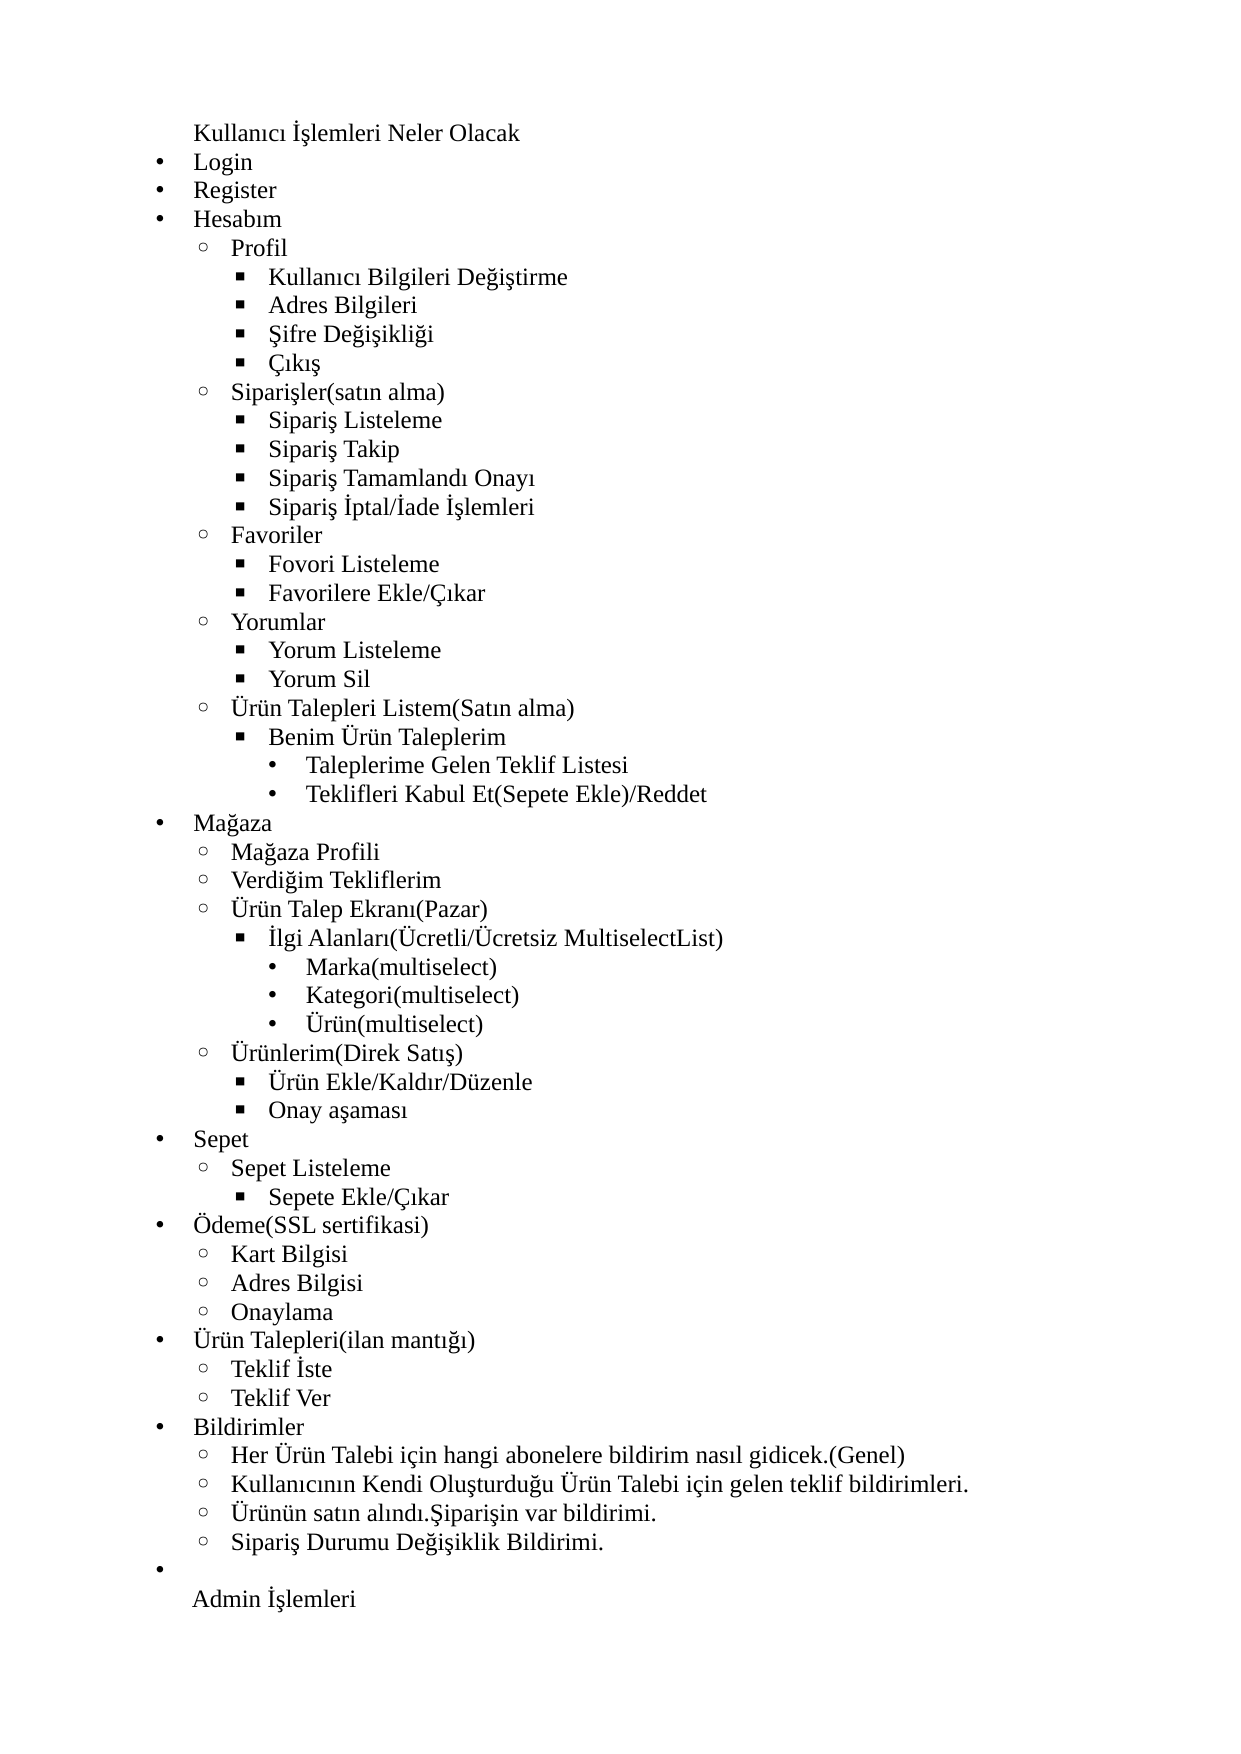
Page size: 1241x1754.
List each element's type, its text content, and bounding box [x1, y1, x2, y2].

list Ürünün satın alındı.Şiparişin var bildirimi. [193, 1498, 1122, 1527]
list Siparişler(satın alma) [193, 377, 1122, 406]
list Yorumlar [193, 607, 1122, 636]
list Ürün Talepleri Listem(Satın alma) [193, 693, 1122, 722]
list Kategori(multiselect) [268, 981, 1122, 1009]
list İlgi Alanları(Ücretli/Ücretsiz MultiselectList) [231, 923, 1122, 952]
list Kullanıcı İşlemleri Neler Olacak [156, 118, 1122, 147]
list Kullanıcı Bilgileri Değiştirme [231, 262, 1122, 291]
list Şifre Değişikliği [231, 319, 1122, 348]
list Her Ürün Talebi için hangi abonelere bildirim nasıl gidicek.(Genel) [193, 1441, 1122, 1469]
list Adres Bilgileri [231, 291, 1122, 319]
list Ürün Talep Ekranı(Pazar) [193, 894, 1122, 923]
list Sipariş Tamamlandı Onayı [231, 463, 1122, 492]
list Ürünlerim(Direk Satış) [193, 1038, 1122, 1067]
list Onay aşaması [231, 1096, 1122, 1124]
list Favoriler [193, 521, 1122, 549]
list Sepete Ekle/Çıkar [231, 1182, 1122, 1211]
text Admin İşlemleri [118, 1584, 1122, 1613]
list Mağaza [156, 808, 1122, 837]
list Bildirimler [156, 1412, 1122, 1441]
list Login [156, 147, 1122, 176]
list Register [156, 176, 1122, 204]
list Sipariş Durumu Değişiklik Bildirimi. [193, 1527, 1122, 1556]
list Hesabım [156, 204, 1122, 233]
list Sipariş Listeleme [231, 406, 1122, 434]
list Ödeme(SSL sertifikasi) [156, 1211, 1122, 1239]
list Ürün Ekle/Kaldır/Düzenle [231, 1067, 1122, 1096]
list Ürün Talepleri(ilan mantığı) [156, 1326, 1122, 1354]
list Yorum Sil [231, 664, 1122, 693]
list Fovori Listeleme [231, 549, 1122, 578]
list Benim Ürün Taleplerim [231, 722, 1122, 751]
list Ürün(multiselect) [268, 1009, 1122, 1038]
list Teklif Ver [193, 1383, 1122, 1412]
list Sepet [156, 1124, 1122, 1153]
list Adres Bilgisi [193, 1268, 1122, 1297]
list Yorum Listeleme [231, 636, 1122, 664]
list Çıkış [231, 348, 1122, 377]
list Sipariş İptal/İade İşlemleri [231, 492, 1122, 521]
list Kullanıcının Kendi Oluşturduğu Ürün Talebi için gelen teklif bildirimleri. [193, 1469, 1122, 1498]
list Teklifleri Kabul Et(Sepete Ekle)/Reddet [268, 779, 1122, 808]
list Favorilere Ekle/Çıkar [231, 578, 1122, 607]
list Teklif İste [193, 1354, 1122, 1383]
list Sepet Listeleme [193, 1153, 1122, 1182]
list Profil [193, 233, 1122, 262]
list Verdiğim Tekliflerim [193, 866, 1122, 894]
list Taleplerime Gelen Teklif Listesi [268, 751, 1122, 779]
list Marka(multiselect) [268, 952, 1122, 981]
list Kart Bilgisi [193, 1239, 1122, 1268]
list Sipariş Takip [231, 434, 1122, 463]
list Onaylama [193, 1297, 1122, 1326]
list Mağaza Profili [193, 837, 1122, 866]
